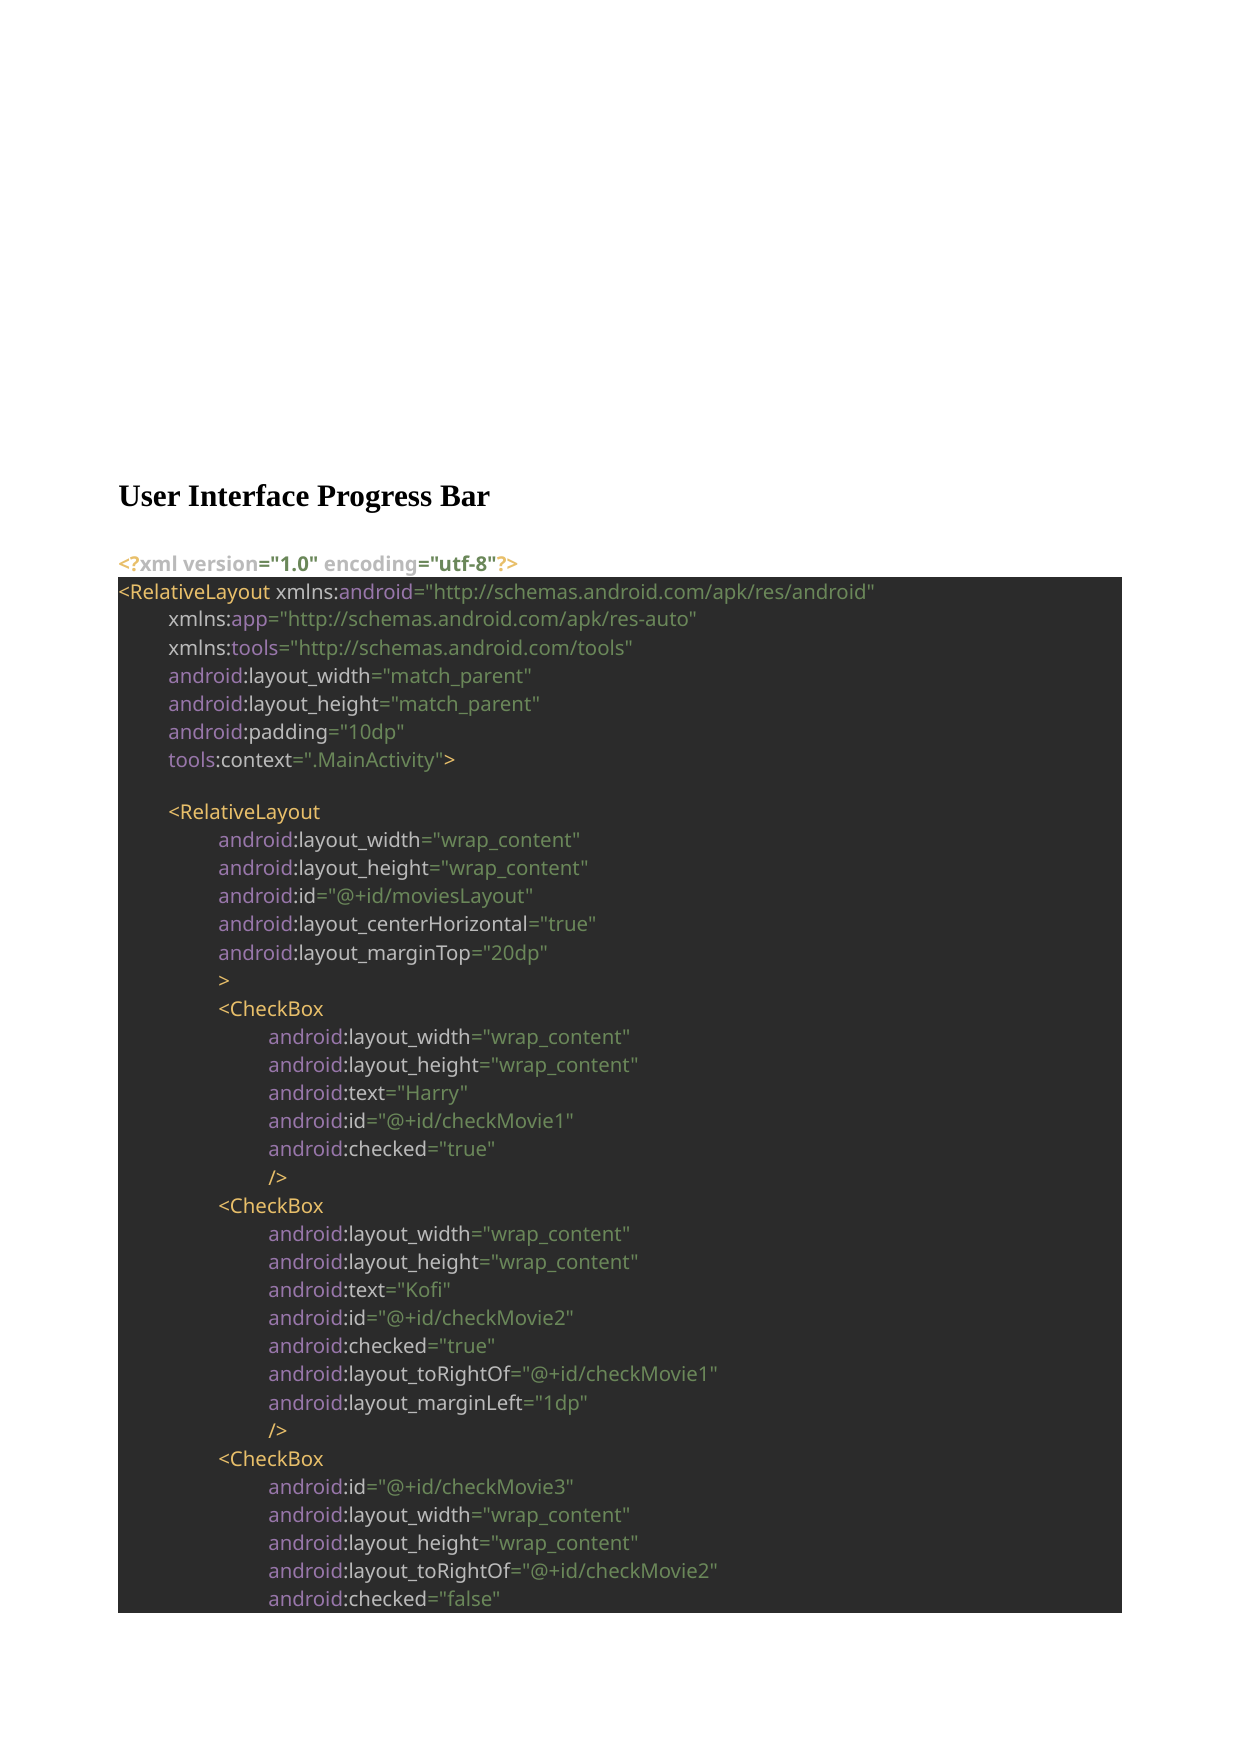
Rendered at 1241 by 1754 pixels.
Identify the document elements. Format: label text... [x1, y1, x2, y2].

text android:checked="true" [118, 1332, 1122, 1360]
text android:layout_width="wrap_content" [118, 1219, 1122, 1247]
text android:layout_height="wrap_content" [118, 1247, 1122, 1276]
text android:layout_height="wrap_content" [118, 854, 1122, 882]
text android:id="@+id/checkMovie3" [118, 1472, 1122, 1501]
text android:layout_width="match_parent" [118, 661, 1122, 689]
text android:layout_marginTop="20dp" [118, 938, 1122, 966]
text <CheckBox [118, 1444, 1122, 1472]
text android:layout_width="wrap_content" [118, 1022, 1122, 1051]
text xmlns:app="http://schemas.android.com/apk/res-auto" [118, 605, 1122, 633]
text tools:context=".MainActivity"> [118, 746, 1122, 774]
text <RelativeLayout xmlns:android="http://schemas.android.com/apk/res/android" [118, 577, 1122, 605]
text android:layout_width="wrap_content" [118, 1501, 1122, 1529]
text android:text="Kofi" [118, 1276, 1122, 1304]
text android:layout_centerHorizontal="true" [118, 910, 1122, 938]
text <RelativeLayout [118, 797, 1122, 826]
text android:layout_toRightOf="@+id/checkMovie2" [118, 1557, 1122, 1585]
text android:layout_height="wrap_content" [118, 1051, 1122, 1079]
text /> [118, 1416, 1122, 1444]
text android:layout_width="wrap_content" [118, 826, 1122, 854]
text User Interface Progress Bar [118, 477, 1122, 513]
text > [118, 966, 1122, 994]
text android:id="@+id/moviesLayout" [118, 882, 1122, 910]
text android:id="@+id/checkMovie1" [118, 1107, 1122, 1135]
text /> [118, 1163, 1122, 1191]
text android:id="@+id/checkMovie2" [118, 1304, 1122, 1332]
text android:layout_marginLeft="1dp" [118, 1388, 1122, 1416]
text xmlns:tools="http://schemas.android.com/tools" [118, 633, 1122, 661]
text android:checked="true" [118, 1135, 1122, 1163]
text android:layout_height="wrap_content" [118, 1529, 1122, 1557]
text android:layout_height="match_parent" [118, 689, 1122, 717]
text android:checked="false" [118, 1585, 1122, 1613]
text android:padding="10dp" [118, 717, 1122, 746]
text <CheckBox [118, 1191, 1122, 1219]
text android:layout_toRightOf="@+id/checkMovie1" [118, 1360, 1122, 1388]
text android:text="Harry" [118, 1079, 1122, 1107]
text <CheckBox [118, 994, 1122, 1022]
text <?xml version="1.0" encoding="utf-8"?> [118, 549, 1122, 577]
